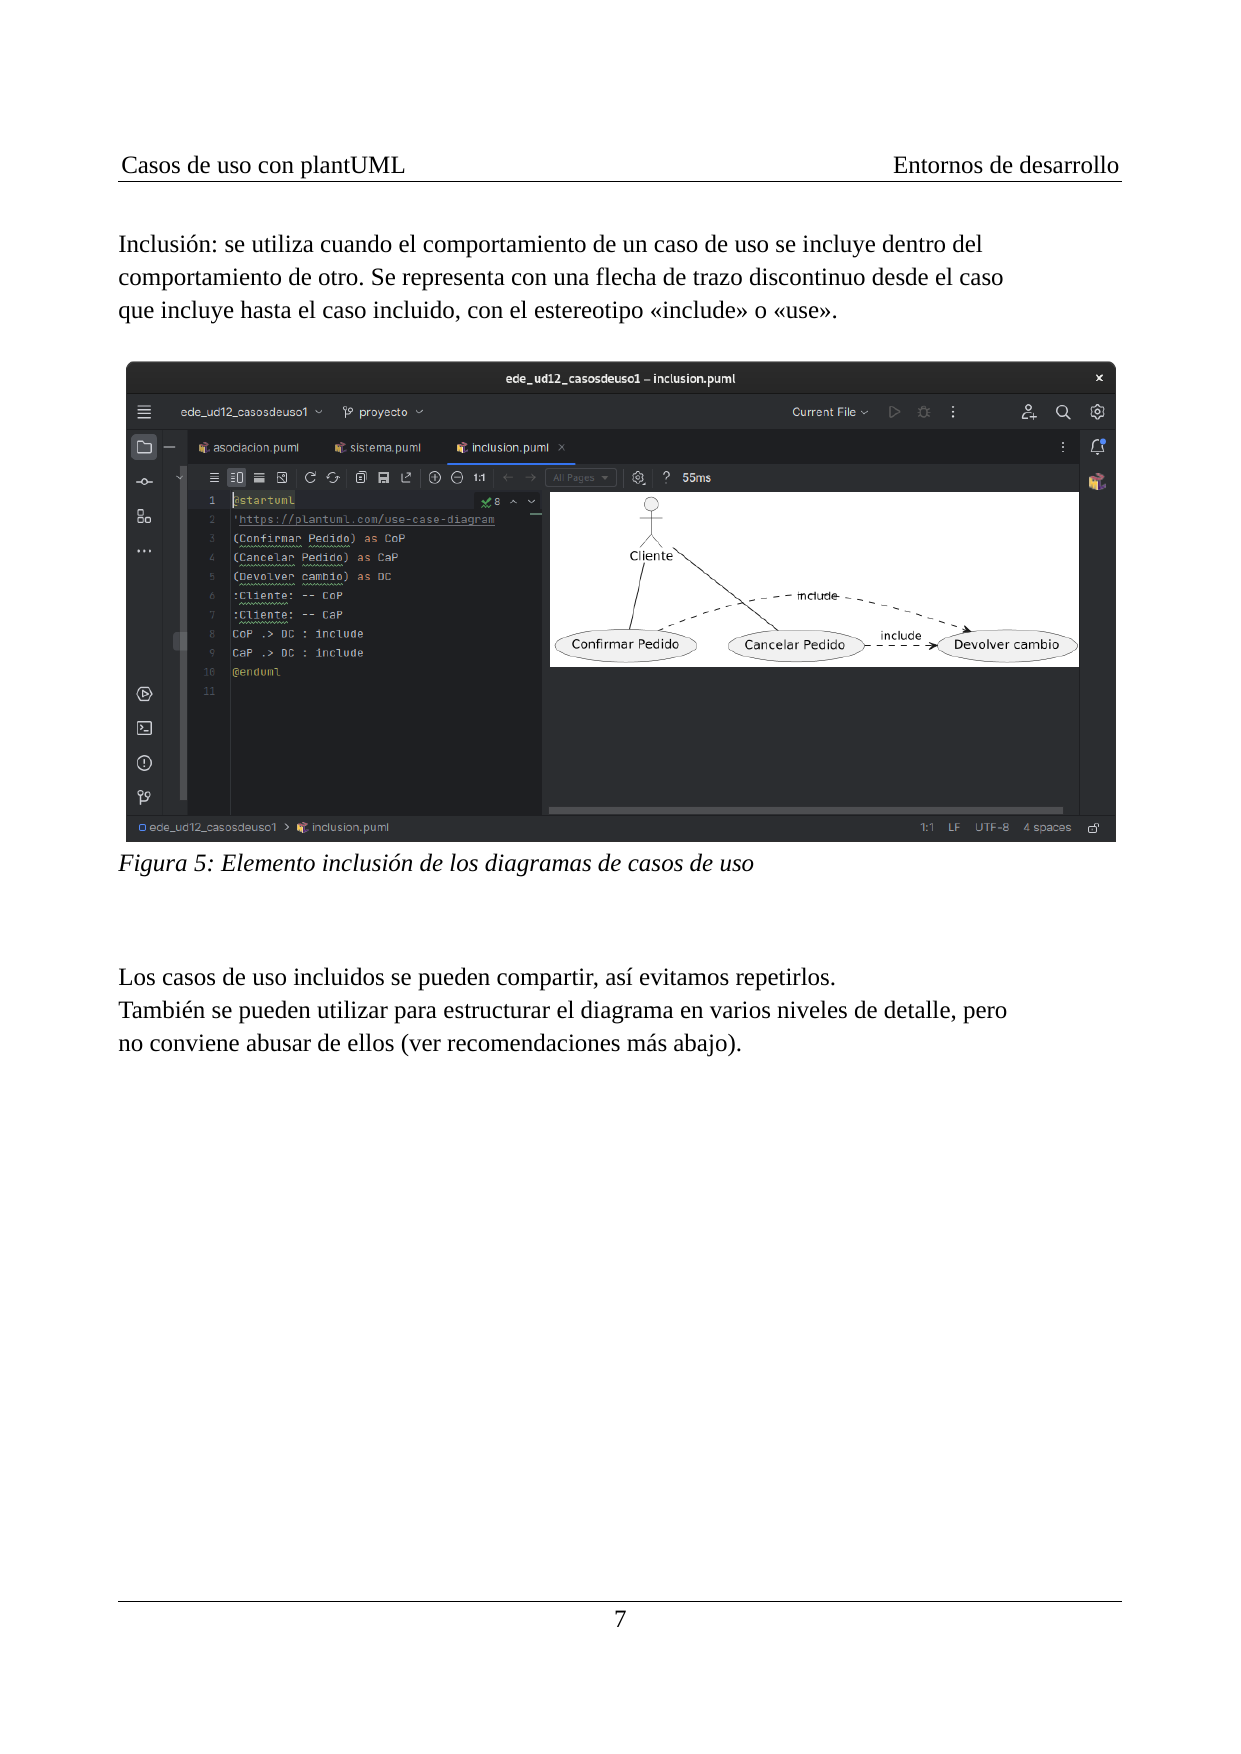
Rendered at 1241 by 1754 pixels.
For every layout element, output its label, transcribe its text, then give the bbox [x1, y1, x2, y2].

text Los casos de uso incluidos se pueden compartir, así evitamos repetirlos. También se pueden utilizar para estructurar el diagrama en varios niveles de detalle, pero no conviene abusar de ellos (ver recomendaciones más abajo). [118, 929, 1122, 1057]
picture [118, 355, 1123, 849]
text Figura 5: Elemento inclusión de los diagramas de casos de uso [118, 849, 1122, 877]
text Inclusión: se utiliza cuando el comportamiento de un caso de uso se incluye dentro del comportamiento de otro. Se representa con una flecha de trazo discontinuo desde el caso que incluye hasta el caso incluido, con el estereotipo «include» o «use». [118, 229, 1122, 324]
